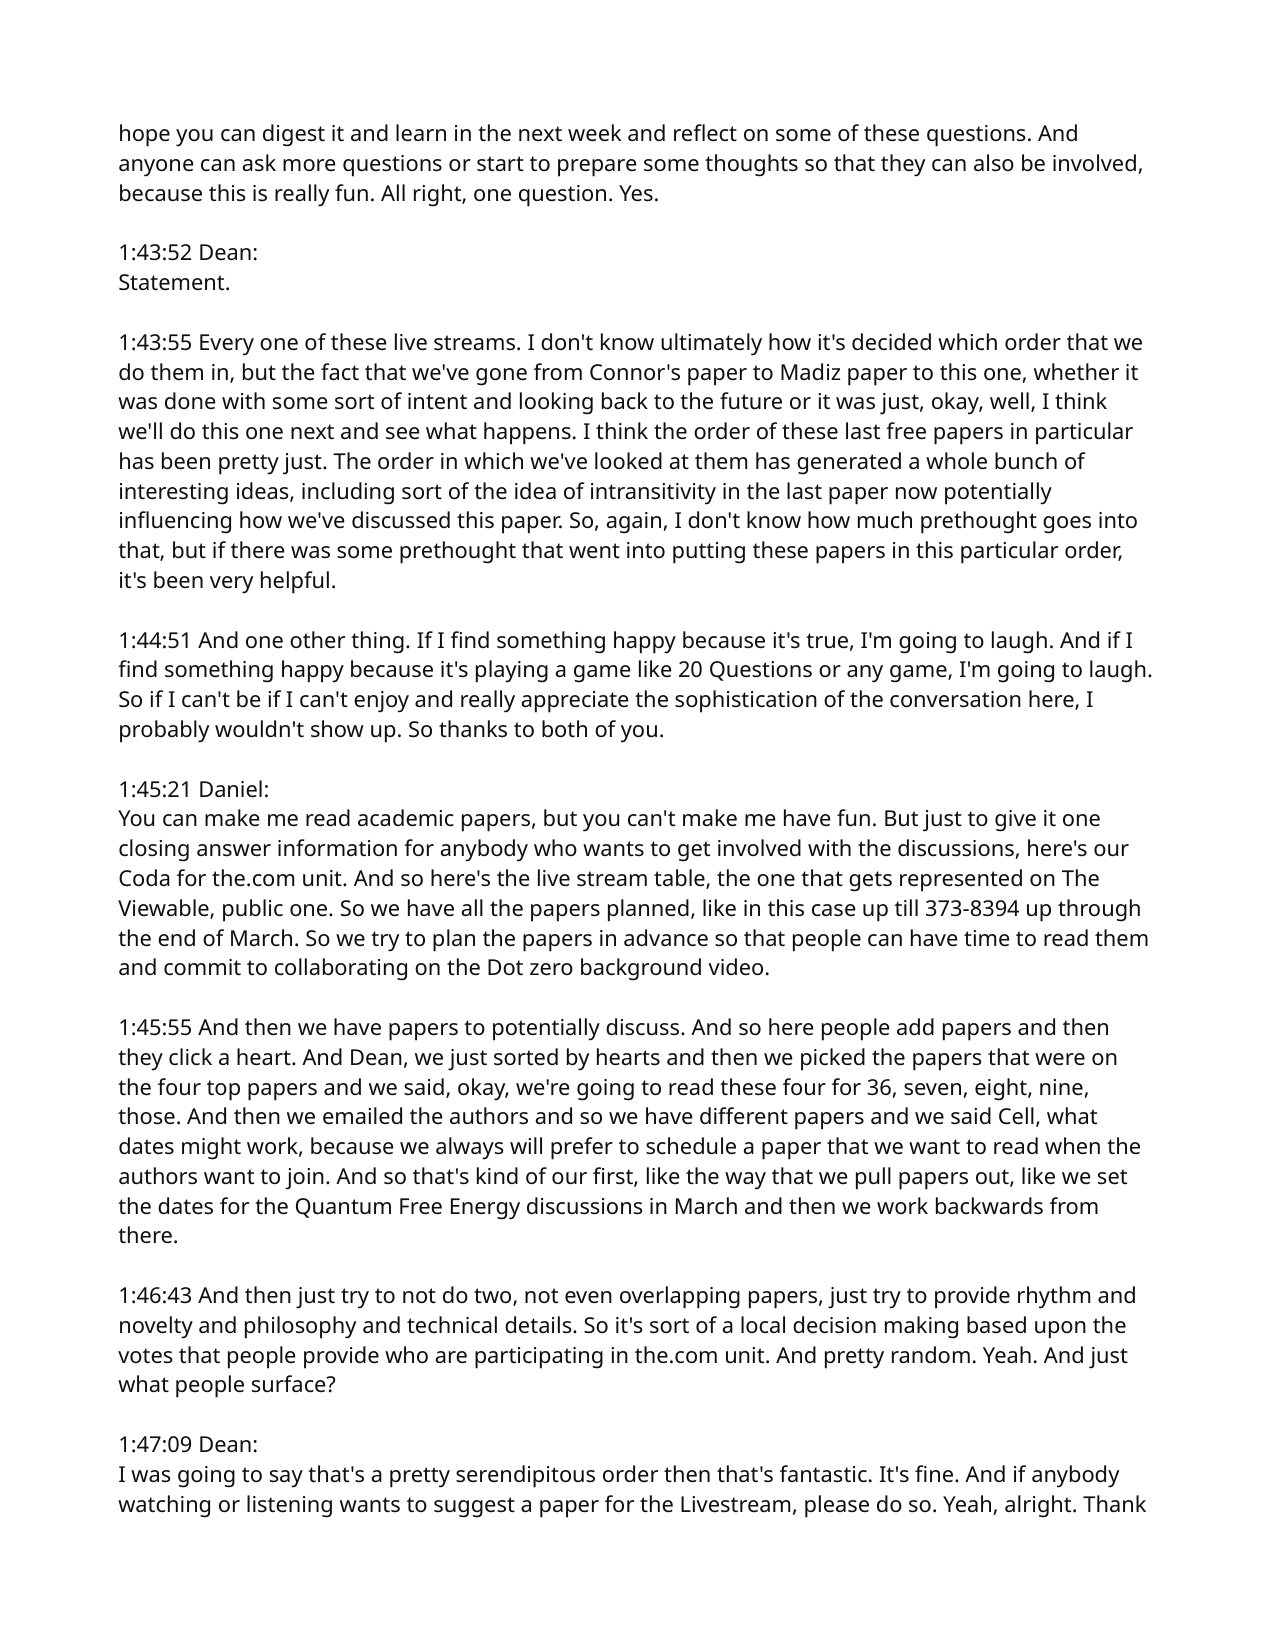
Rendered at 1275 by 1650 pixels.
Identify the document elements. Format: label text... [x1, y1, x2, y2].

text hope you can digest it and learn in the next week and reflect on some of these questions. And anyone can ask more questions or start to prepare some thoughts so that they can also be involved, because this is really fun. All right, one question. Yes. 1:43:52 Dean: Statement. 1:43:55 Every one of these live streams. I don't know ultimately how it's decided which order that we do them in, but the fact that we've gone from Connor's paper to Madiz paper to this one, whether it was done with some sort of intent and looking back to the future or it was just, okay, well, I think we'll do this one next and see what happens. I think the order of these last free papers in particular has been pretty just. The order in which we've looked at them has generated a whole bunch of interesting ideas, including sort of the idea of intransitivity in the last paper now potentially influencing how we've discussed this paper. So, again, I don't know how much prethought goes into that, but if there was some prethought that went into putting these papers in this particular order, it's been very helpful. 1:44:51 And one other thing. If I find something happy because it's true, I'm going to laugh. And if I find something happy because it's playing a game like 20 Questions or any game, I'm going to laugh. So if I can't be if I can't enjoy and really appreciate the sophistication of the conversation here, I probably wouldn't show up. So thanks to both of you. 1:45:21 Daniel: You can make me read academic papers, but you can't make me have fun. But just to give it one closing answer information for anybody who wants to get involved with the discussions, here's our Coda for the.com unit. And so here's the live stream table, the one that gets represented on The Viewable, public one. So we have all the papers planned, like in this case up till 373-8394 up through the end of March. So we try to plan the papers in advance so that people can have time to read them and commit to collaborating on the Dot zero background video. 1:45:55 And then we have papers to potentially discuss. And so here people add papers and then they click a heart. And Dean, we just sorted by hearts and then we picked the papers that were on the four top papers and we said, okay, we're going to read these four for 36, seven, eight, nine, those. And then we emailed the authors and so we have different papers and we said Cell, what dates might work, because we always will prefer to schedule a paper that we want to read when the authors want to join. And so that's kind of our first, like the way that we pull papers out, like we set the dates for the Quantum Free Energy discussions in March and then we work backwards from there. 1:46:43 And then just try to not do two, not even overlapping papers, just try to provide rhythm and novelty and philosophy and technical details. So it's sort of a local decision making based upon the votes that people provide who are participating in the.com unit. And pretty random. Yeah. And just what people surface? 1:47:09 Dean: I was going to say that's a pretty serendipitous order then that's fantastic. It's fine. And if anybody watching or listening wants to suggest a paper for the Livestream, please do so. Yeah, alright. Thank [118, 118, 1157, 1518]
